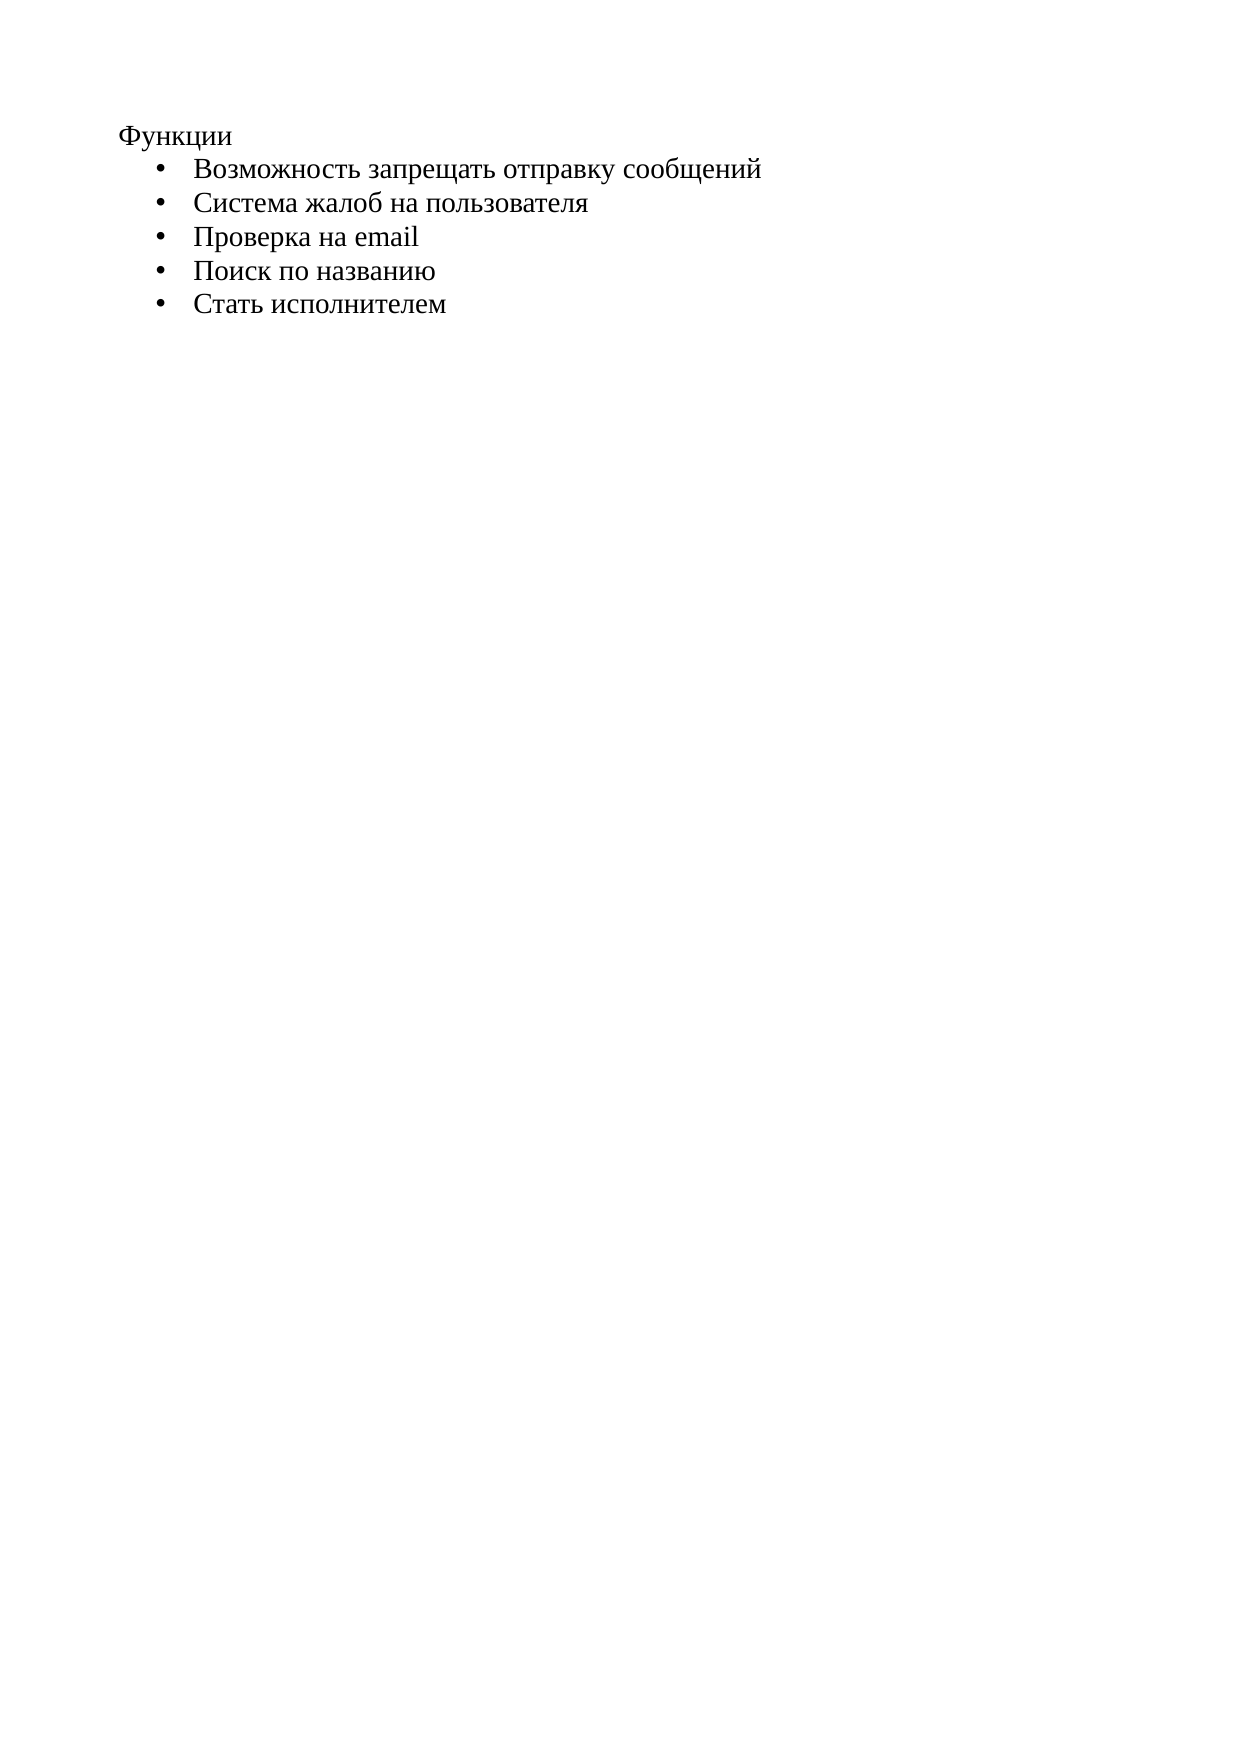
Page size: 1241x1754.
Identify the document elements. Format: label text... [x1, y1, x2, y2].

list Стать исполнителем [156, 286, 1122, 320]
text Функции [118, 118, 1122, 152]
list Поиск по названию [156, 253, 1122, 286]
list Проверка на email [156, 219, 1122, 253]
list Система жалоб на пользователя [156, 185, 1122, 219]
list Возможность запрещать отправку сообщений [156, 152, 1122, 185]
